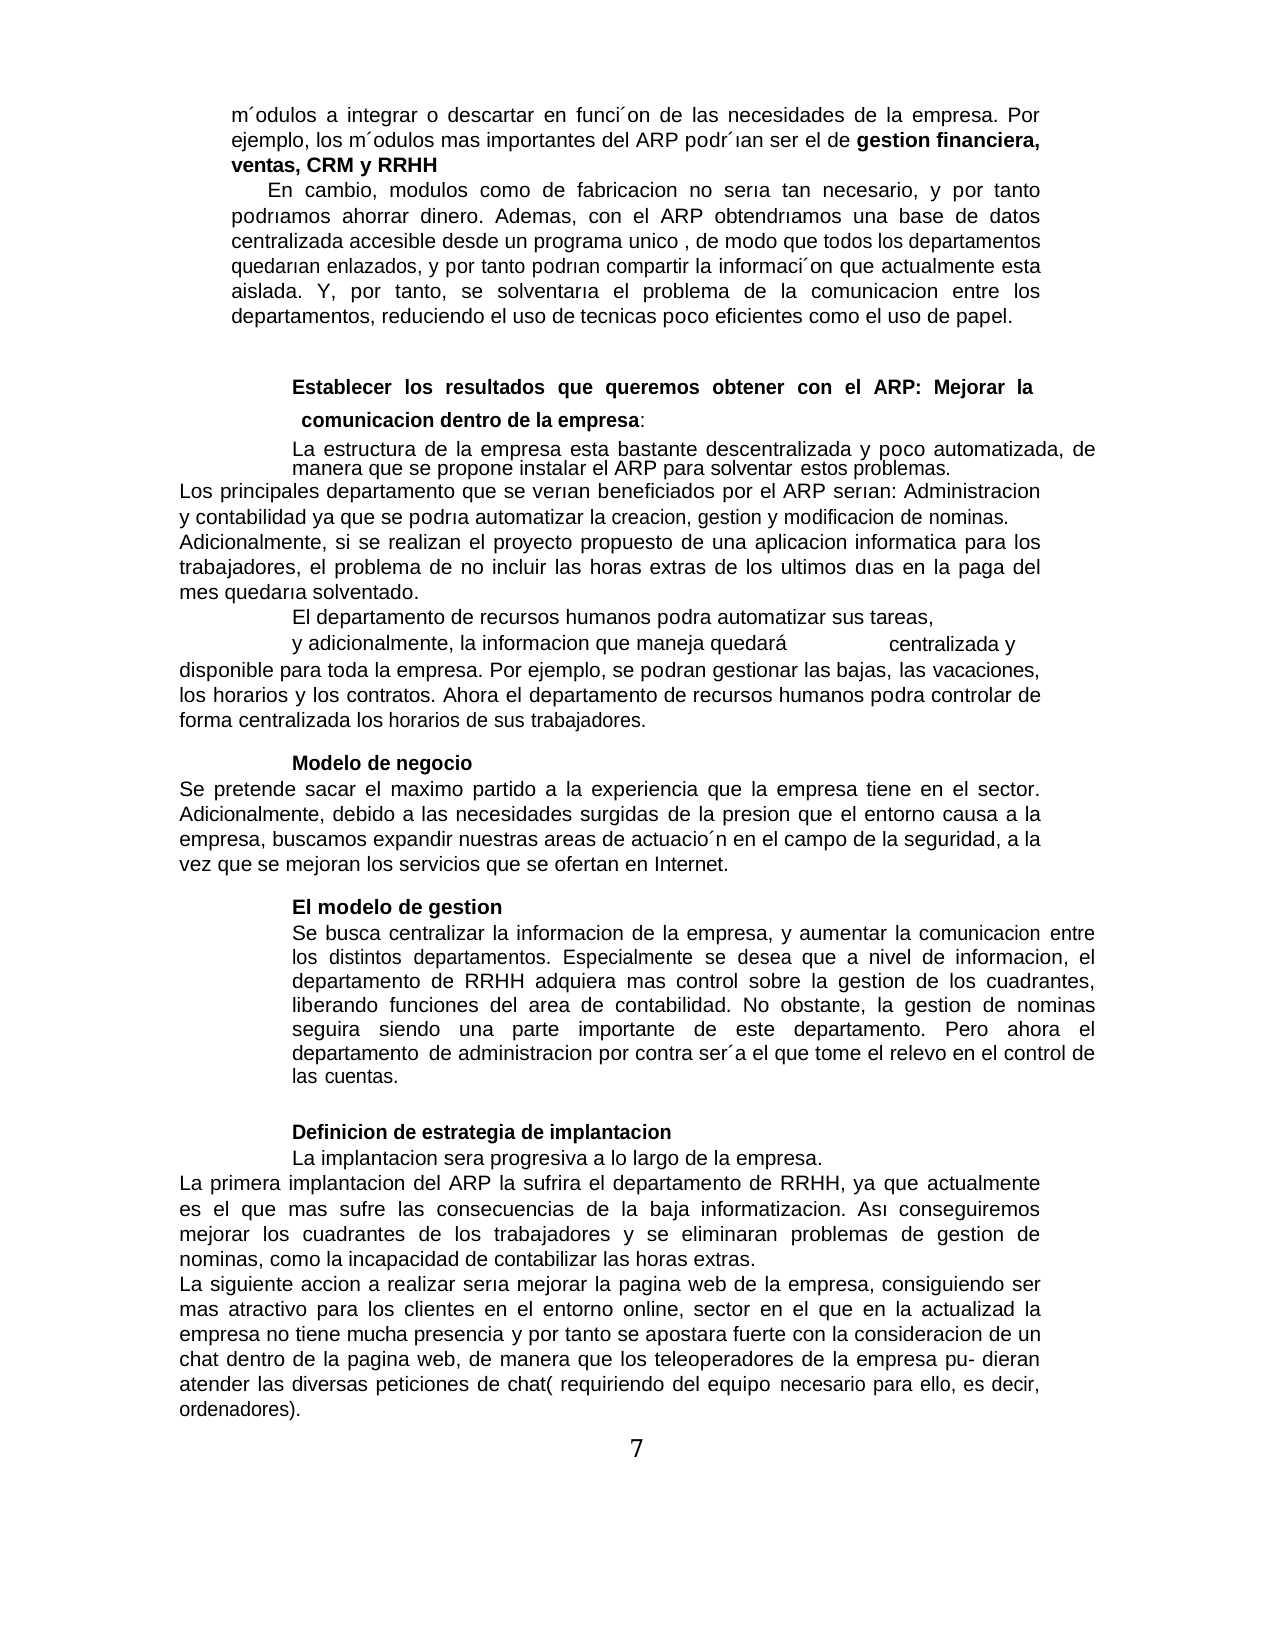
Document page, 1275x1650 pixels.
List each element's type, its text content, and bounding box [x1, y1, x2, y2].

text centralizada y [889, 632, 1096, 656]
text disponible para toda la empresa. Por ejemplo, se podran gestionar las bajas, las vacaciones, los horarios y los contratos. Ahora el departamento de recursos humanos podra controlar de forma centralizada los horarios de sus trabajadores. [179, 658, 1041, 732]
text El departamento de recursos humanos podra automatizar sus tareas, [292, 605, 1096, 629]
text La siguiente accion a realizar serıa mejorar la pagina web de la empresa, consiguiendo ser mas atractivo para los clientes en el entorno online, sector en el que en la actualizad la empresa no tiene mucha presencia y por tanto se apostara fuerte con la consideracion de un chat dentro de la pagina web, de manera que los teleoperadores de la empresa pu- dieran atender las diversas peticiones de chat( requiriendo del equipo necesario para ello, es decir, ordenadores). [179, 1272, 1041, 1421]
text La estructura de la empresa esta bastante descentralizada y poco automatizada, de manera que se propone instalar el ARP para solventar estos problemas. [292, 440, 1096, 479]
text La implantacion sera progresiva a lo largo de la empresa. [292, 1146, 1096, 1169]
text Se pretende sacar el maximo partido a la experiencia que la empresa tiene en el sector. Adicionalmente, debido a las necesidades surgidas de la presion que el entorno causa a la empresa, buscamos expandir nuestras areas de actuacio´n en el campo de la seguridad, a la vez que se mejoran los servicios que se ofertan en Internet. [179, 777, 1041, 876]
subtitle Modelo de negocio [292, 751, 1096, 775]
text Adicionalmente, si se realizan el proyecto propuesto de una aplicacion informatica para los trabajadores, el problema de no incluir las horas extras de los ultimos dıas en la paga del mes quedarıa solventado. [179, 529, 1041, 604]
text m´odulos a integrar o descartar en funci´on de las necesidades de la empresa. Por ejemplo, los m´odulos mas importantes del ARP podr´ıan ser el de gestion financiera, ventas, CRM y RRHH [231, 103, 1041, 177]
text En cambio, modulos como de fabricacion no serıa tan necesario, y por tanto podrıamos ahorrar dinero. Ademas, con el ARP obtendrıamos una base de datos centralizada accesible desde un programa unico , de modo que todos los departamentos quedarıan enlazados, y por tanto podrıan compartir la informaci´on que actualmente esta aislada. Y, por tanto, se solventarıa el problema de la comunicacion entre los departamentos, reduciendo el uso de tecnicas poco eﬁcientes como el uso de papel. [231, 178, 1041, 328]
text La primera implantacion del ARP la sufrira el departamento de RRHH, ya que actualmente es el que mas sufre las consecuencias de la baja informatizacion. Ası conseguiremos mejorar los cuadrantes de los trabajadores y se eliminaran problemas de gestion de nominas, como la incapacidad de contabilizar las horas extras. [179, 1171, 1041, 1271]
text Se busca centralizar la informacion de la empresa, y aumentar la comunicacion entre los distintos departamentos. Especialmente se desea que a nivel de informacion, el departamento de RRHH adquiera mas control sobre la gestion de los cuadrantes, liberando funciones del area de contabilidad. No obstante, la gestion de nominas seguira siendo una parte importante de este departamento. Pero ahora el departamento de administracion por contra ser´a el que tome el relevo en el control de las cuentas. [292, 921, 1096, 1088]
text Los principales departamento que se verıan beneﬁciados por el ARP serıan: Administracion y contabilidad ya que se podrıa automatizar la creacion, gestion y modiﬁcacion de nominas. [179, 479, 1041, 528]
subtitle El modelo de gestion [292, 895, 1096, 919]
subtitle Establecer los resultados que queremos obtener con el ARP: Mejorar la comunicacion dentro de la empresa: [292, 375, 1034, 432]
text y adicionalmente, la informacion que maneja quedará [292, 631, 878, 654]
subtitle Definicion de estrategia de implantacion [292, 1120, 1096, 1144]
